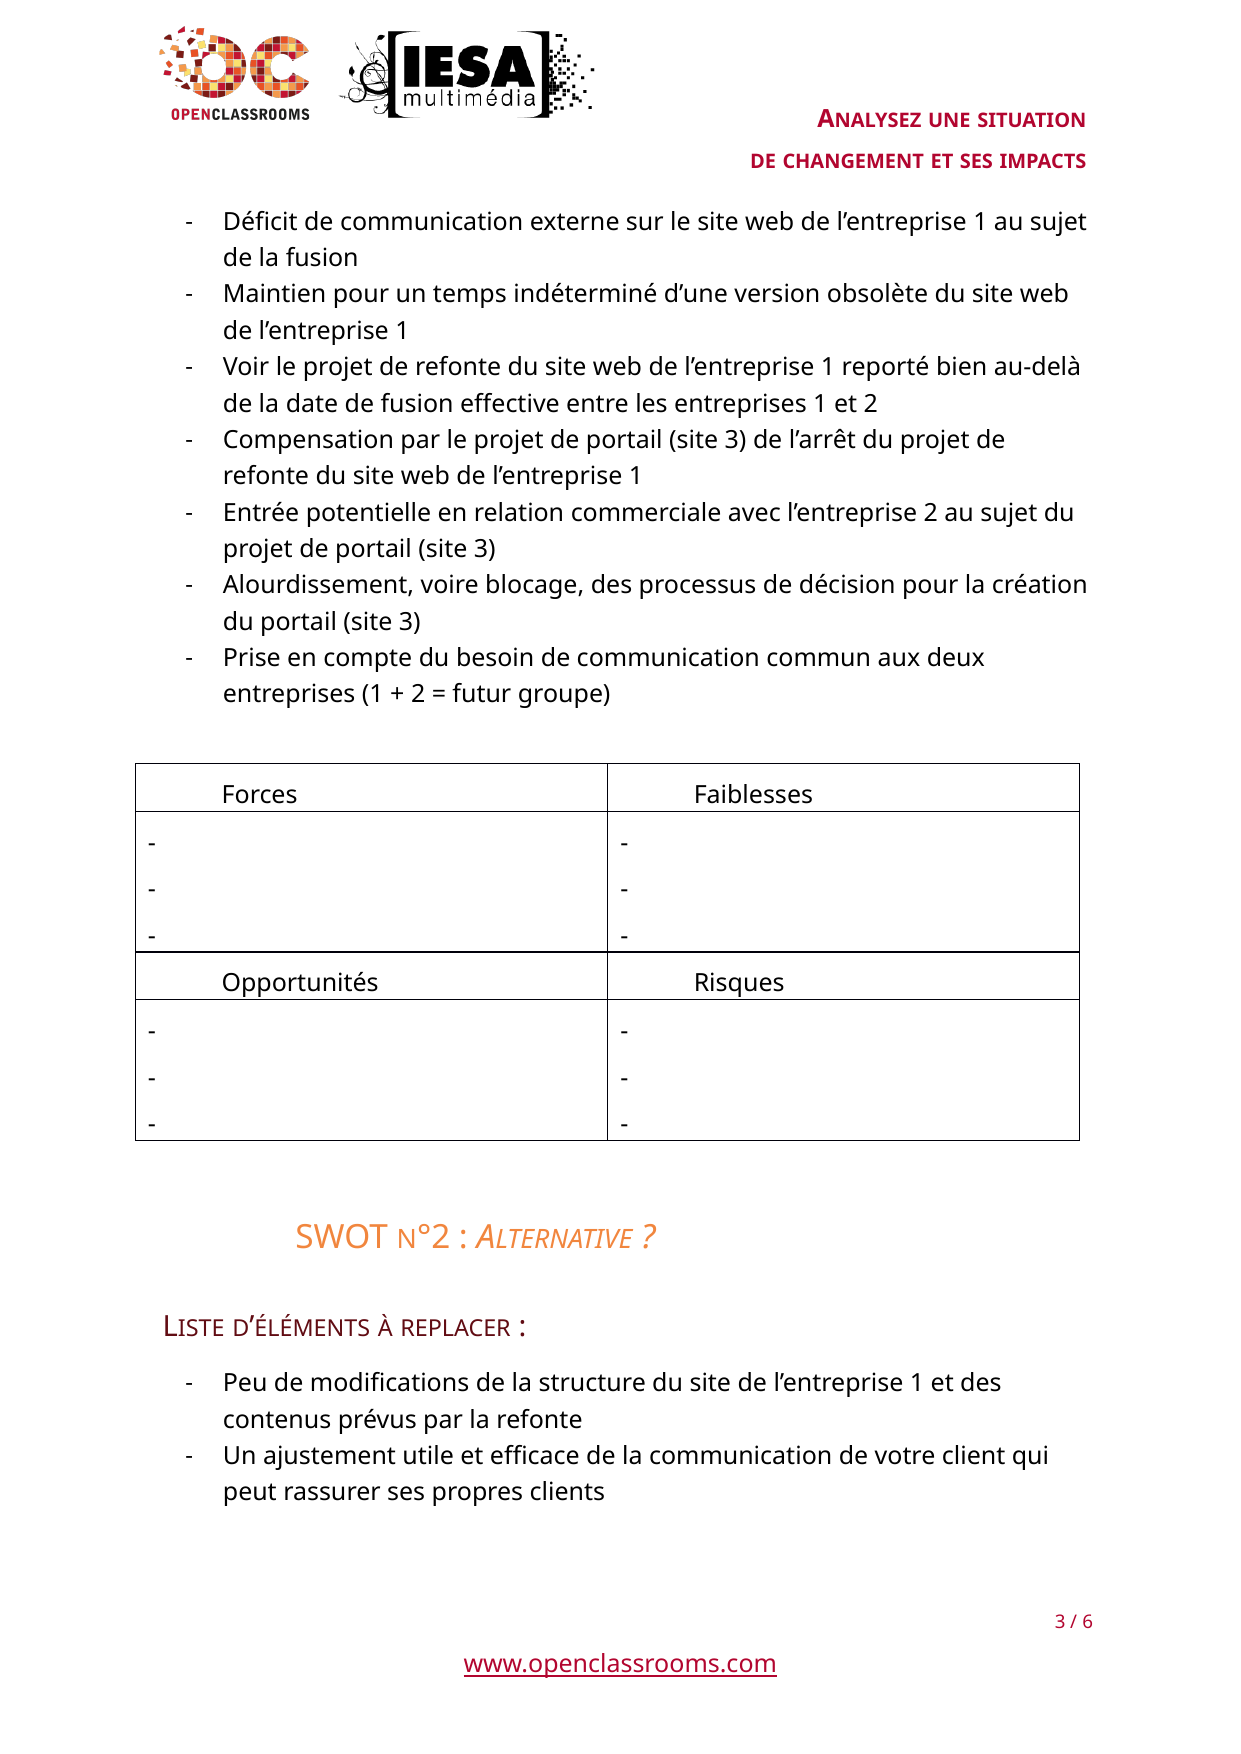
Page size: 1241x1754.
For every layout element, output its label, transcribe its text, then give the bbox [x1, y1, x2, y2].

list Prise en compte du besoin de communication commun aux deux entreprises (1 + 2 = futur groupe) [185, 640, 1093, 710]
list Entrée potentielle en relation commerciale avec l’entreprise 2 au sujet du projet de portail (site 3) [185, 494, 1093, 565]
subtitle Liste d’éléments à replacer : [88, 1306, 1093, 1345]
table_cell - - - [136, 812, 607, 951]
table_cell - - - [136, 1000, 607, 1140]
table_cell Risques [608, 953, 1079, 999]
list Voir le projet de refonte du site web de l’entreprise 1 reporté bien au-delà de la date de fusion effective entre les entreprises 1 et 2 [185, 349, 1093, 419]
table_header Faiblesses [608, 764, 1079, 811]
table_cell Opportunités [136, 953, 607, 999]
list Un ajustement utile et efficace de la communication de votre client qui peut rassurer ses propres clients [185, 1438, 1093, 1508]
table_cell - - - [608, 1000, 1079, 1140]
subtitle SWOT n°2 : Alternative ? [221, 1212, 1093, 1258]
list Peu de modifications de la structure du site de l’entreprise 1 et des contenus prévus par la refonte [185, 1365, 1093, 1435]
list Déficit de communication externe sur le site web de l’entreprise 1 au sujet de la fusion [185, 203, 1093, 274]
picture [153, 16, 315, 130]
list Maintien pour un temps indéterminé d’une version obsolète du site web de l’entreprise 1 [185, 276, 1093, 347]
list Alourdissement, voire blocage, des processus de décision pour la création du portail (site 3) [185, 567, 1093, 637]
list Compensation par le projet de portail (site 3) de l’arrêt du projet de refonte du site web de l’entreprise 1 [185, 422, 1093, 492]
table_header Forces [136, 764, 607, 811]
picture [335, 27, 598, 121]
table_cell - - - [608, 812, 1079, 951]
